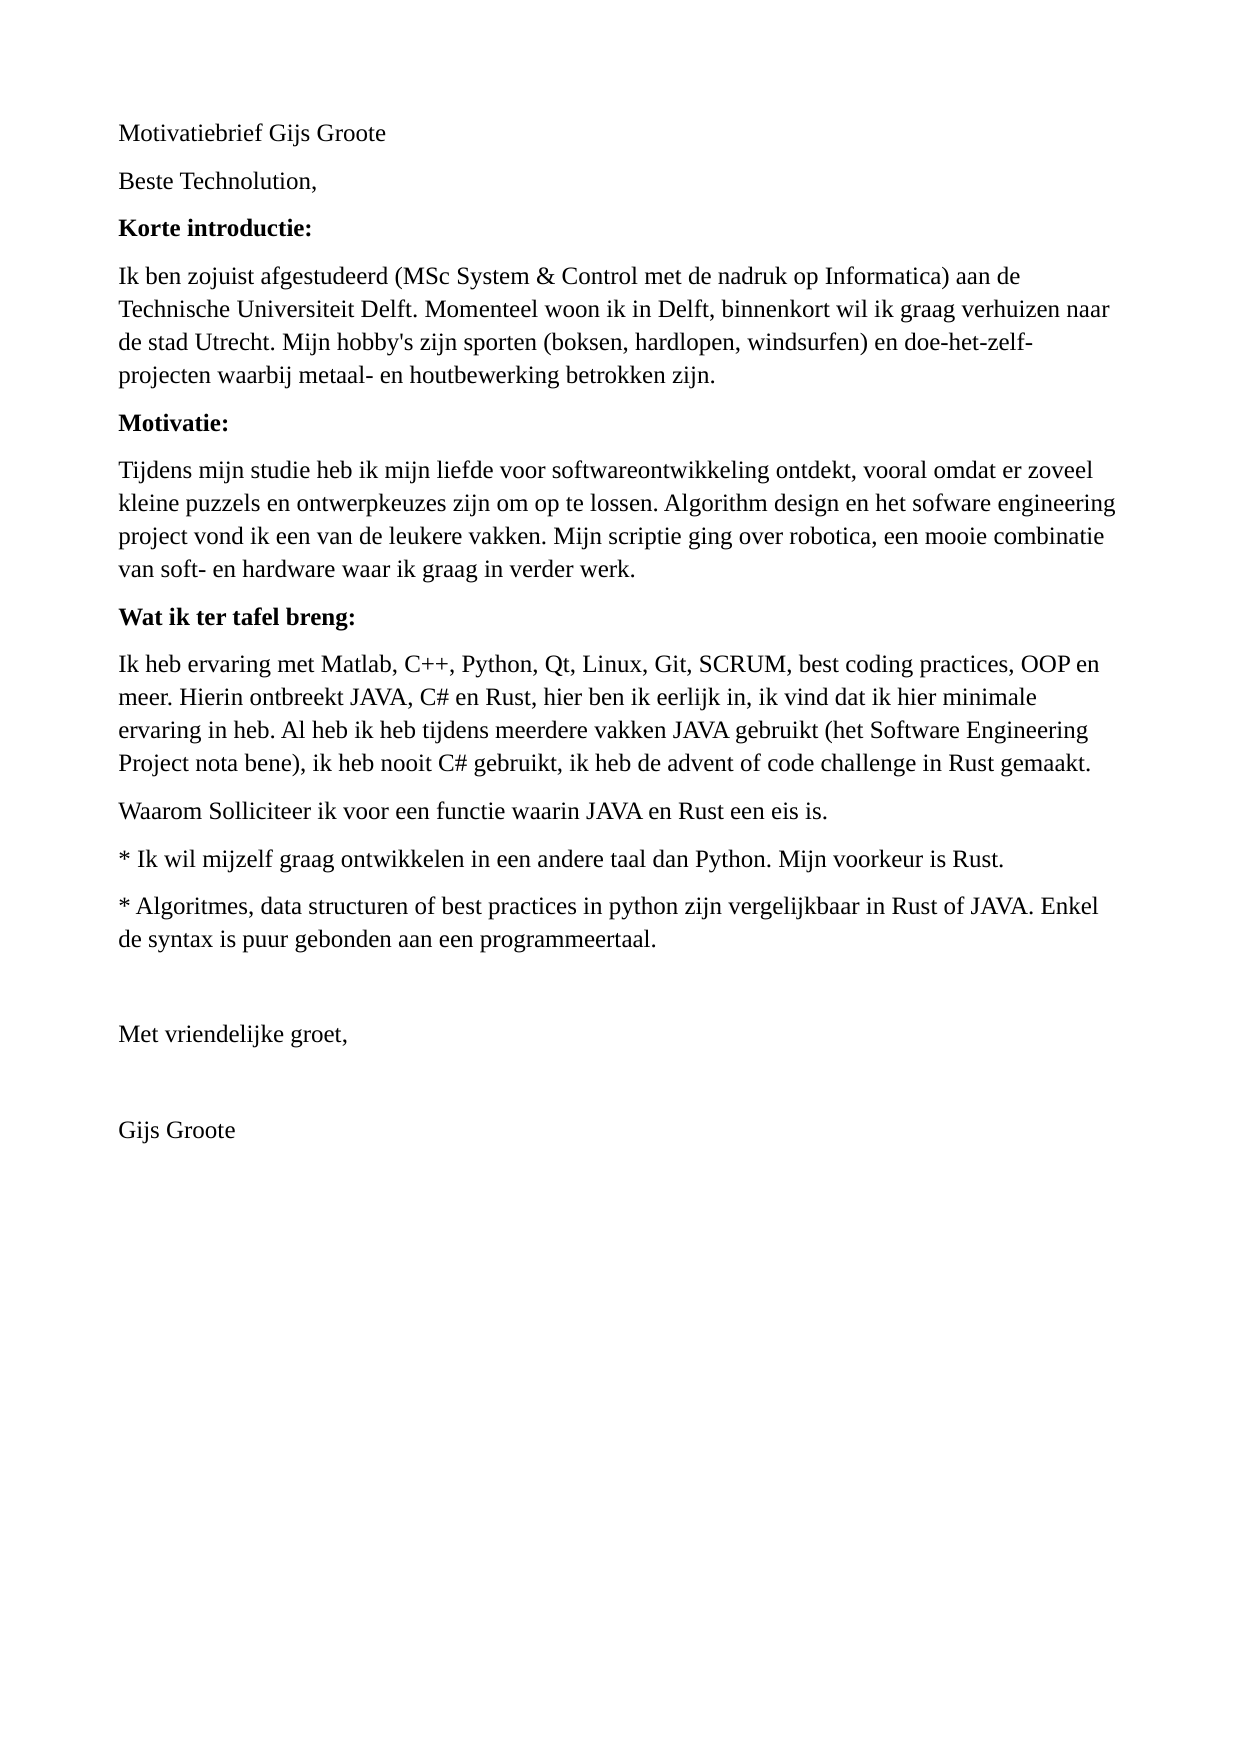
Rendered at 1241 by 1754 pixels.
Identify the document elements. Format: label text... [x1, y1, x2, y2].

text Motivatie: [118, 408, 1122, 436]
text Motivatiebrief Gijs Groote [118, 118, 1122, 147]
text Ik ben zojuist afgestudeerd (MSc System & Control met de nadruk op Informatica) aan de Technische Universiteit Delft. Momenteel woon ik in Delft, binnenkort wil ik graag verhuizen naar de stad Utrecht. Mijn hobby's zijn sporten (boksen, hardlopen, windsurfen) en doe-het-zelf-projecten waarbij metaal- en houtbewerking betrokken zijn. [118, 261, 1122, 389]
text Ik heb ervaring met Matlab, C++, Python, Qt, Linux, Git, SCRUM, best coding practices, OOP en meer. Hierin ontbreekt JAVA, C# en Rust, hier ben ik eerlijk in, ik vind dat ik hier minimale ervaring in heb. Al heb ik heb tijdens meerdere vakken JAVA gebruikt (het Software Engineering Project nota bene), ik heb nooit C# gebruikt, ik heb de advent of code challenge in Rust gemaakt. [118, 649, 1122, 777]
text Wat ik ter tafel breng: [118, 602, 1122, 631]
text * Algoritmes, data structuren of best practices in python zijn vergelijkbaar in Rust of JAVA. Enkel de syntax is puur gebonden aan een programmeertaal. [118, 891, 1122, 953]
text Met vriendelijke groet, [118, 1019, 1122, 1048]
text Waarom Solliciteer ik voor een functie waarin JAVA en Rust een eis is. [118, 796, 1122, 825]
text Tijdens mijn studie heb ik mijn liefde voor softwareontwikkeling ontdekt, vooral omdat er zoveel kleine puzzels en ontwerpkeuzes zijn om op te lossen. Algorithm design en het sofware engineering project vond ik een van de leukere vakken. Mijn scriptie ging over robotica, een mooie combinatie van soft- en hardware waar ik graag in verder werk. [118, 455, 1122, 583]
text Beste Technolution, [118, 166, 1122, 194]
text Korte introductie: [118, 213, 1122, 242]
text Gijs Groote [118, 1115, 1122, 1143]
text * Ik wil mijzelf graag ontwikkelen in een andere taal dan Python. Mijn voorkeur is Rust. [118, 844, 1122, 872]
